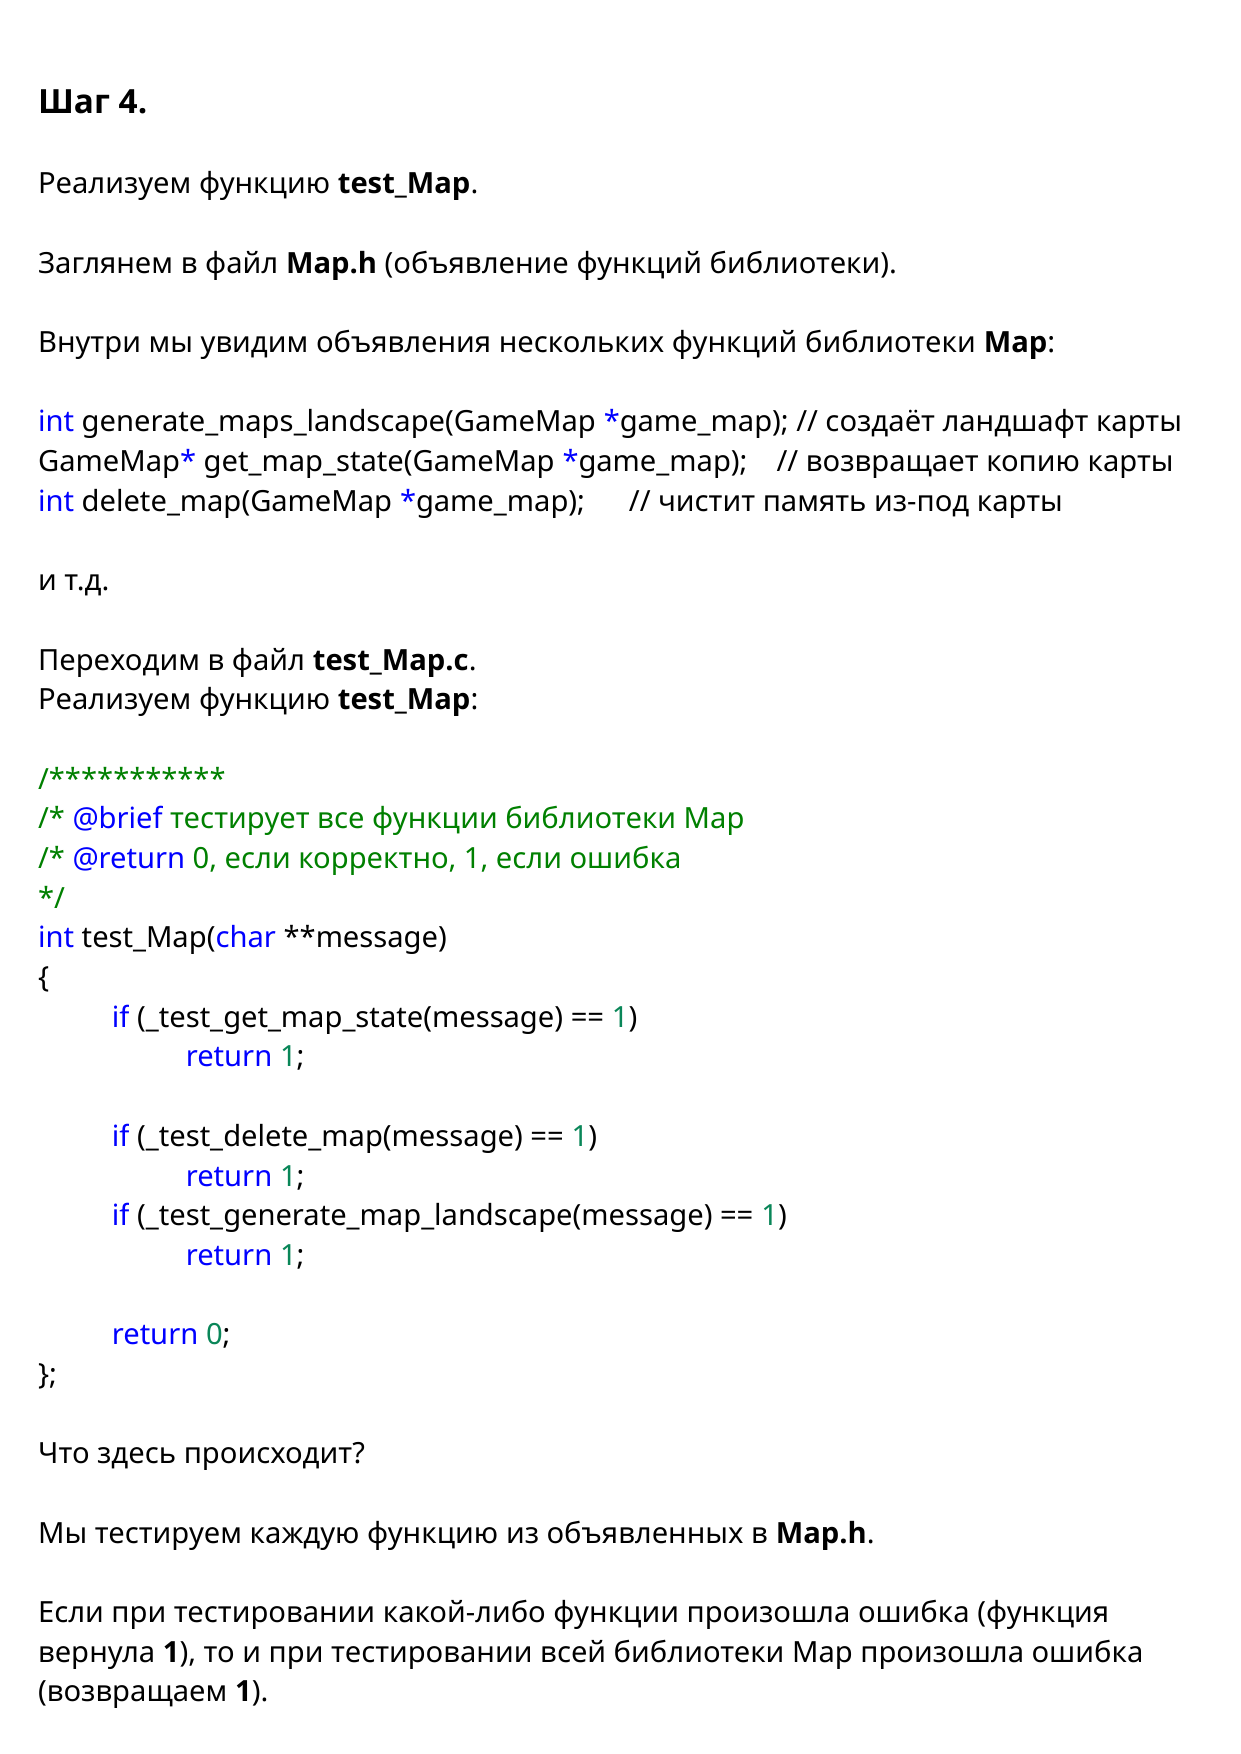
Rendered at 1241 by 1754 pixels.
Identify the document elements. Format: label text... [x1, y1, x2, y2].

text Реализуем функцию test_Map: [38, 678, 1202, 718]
text Мы тестируем каждую функцию из объявленных в Map.h. [38, 1512, 1202, 1552]
text Что здесь происходит? [38, 1433, 1202, 1472]
text return 0; [38, 1313, 1202, 1353]
text Внутри мы увидим объявления нескольких функций библиотеки Map: [38, 282, 1202, 361]
text if (_test_delete_map(message) == 1) [38, 1115, 1202, 1155]
text }; [38, 1353, 1202, 1393]
text Шаг 4. [38, 77, 1202, 123]
text int test_Map(char **message) [38, 917, 1202, 956]
text return 1; [38, 1155, 1202, 1194]
text /* @return 0, если корректно, 1, если ошибка [38, 837, 1202, 877]
text Переходим в файл test_Map.c. [38, 639, 1202, 678]
text /*********** [38, 758, 1202, 798]
text return 1; [38, 1036, 1202, 1075]
text { [38, 956, 1202, 996]
text int delete_map(GameMap *game_map); // чистит память из-под карты [38, 480, 1202, 520]
text Если при тестировании какой-либо функции произошла ошибка (функция вернула 1), то и при тестировании всей библиотеки Map произошла ошибка (возвращаем 1). [38, 1591, 1202, 1710]
text return 1; [38, 1234, 1202, 1274]
text Заглянем в файл Map.h (объявление функций библиотеки). [38, 242, 1202, 282]
text и т.д. [38, 559, 1202, 599]
text Реализуем функцию test_Map. [38, 163, 1202, 202]
text */ [38, 877, 1202, 917]
text if (_test_generate_map_landscape(message) == 1) [38, 1194, 1202, 1234]
text if (_test_get_map_state(message) == 1) [38, 996, 1202, 1036]
text /* @brief тестирует все функции библиотеки Map [38, 798, 1202, 837]
text int generate_maps_landscape(GameMap *game_map); // создаёт ландшафт карты GameMap* get_map_state(GameMap *game_map); // возвращает копию карты [38, 401, 1202, 480]
